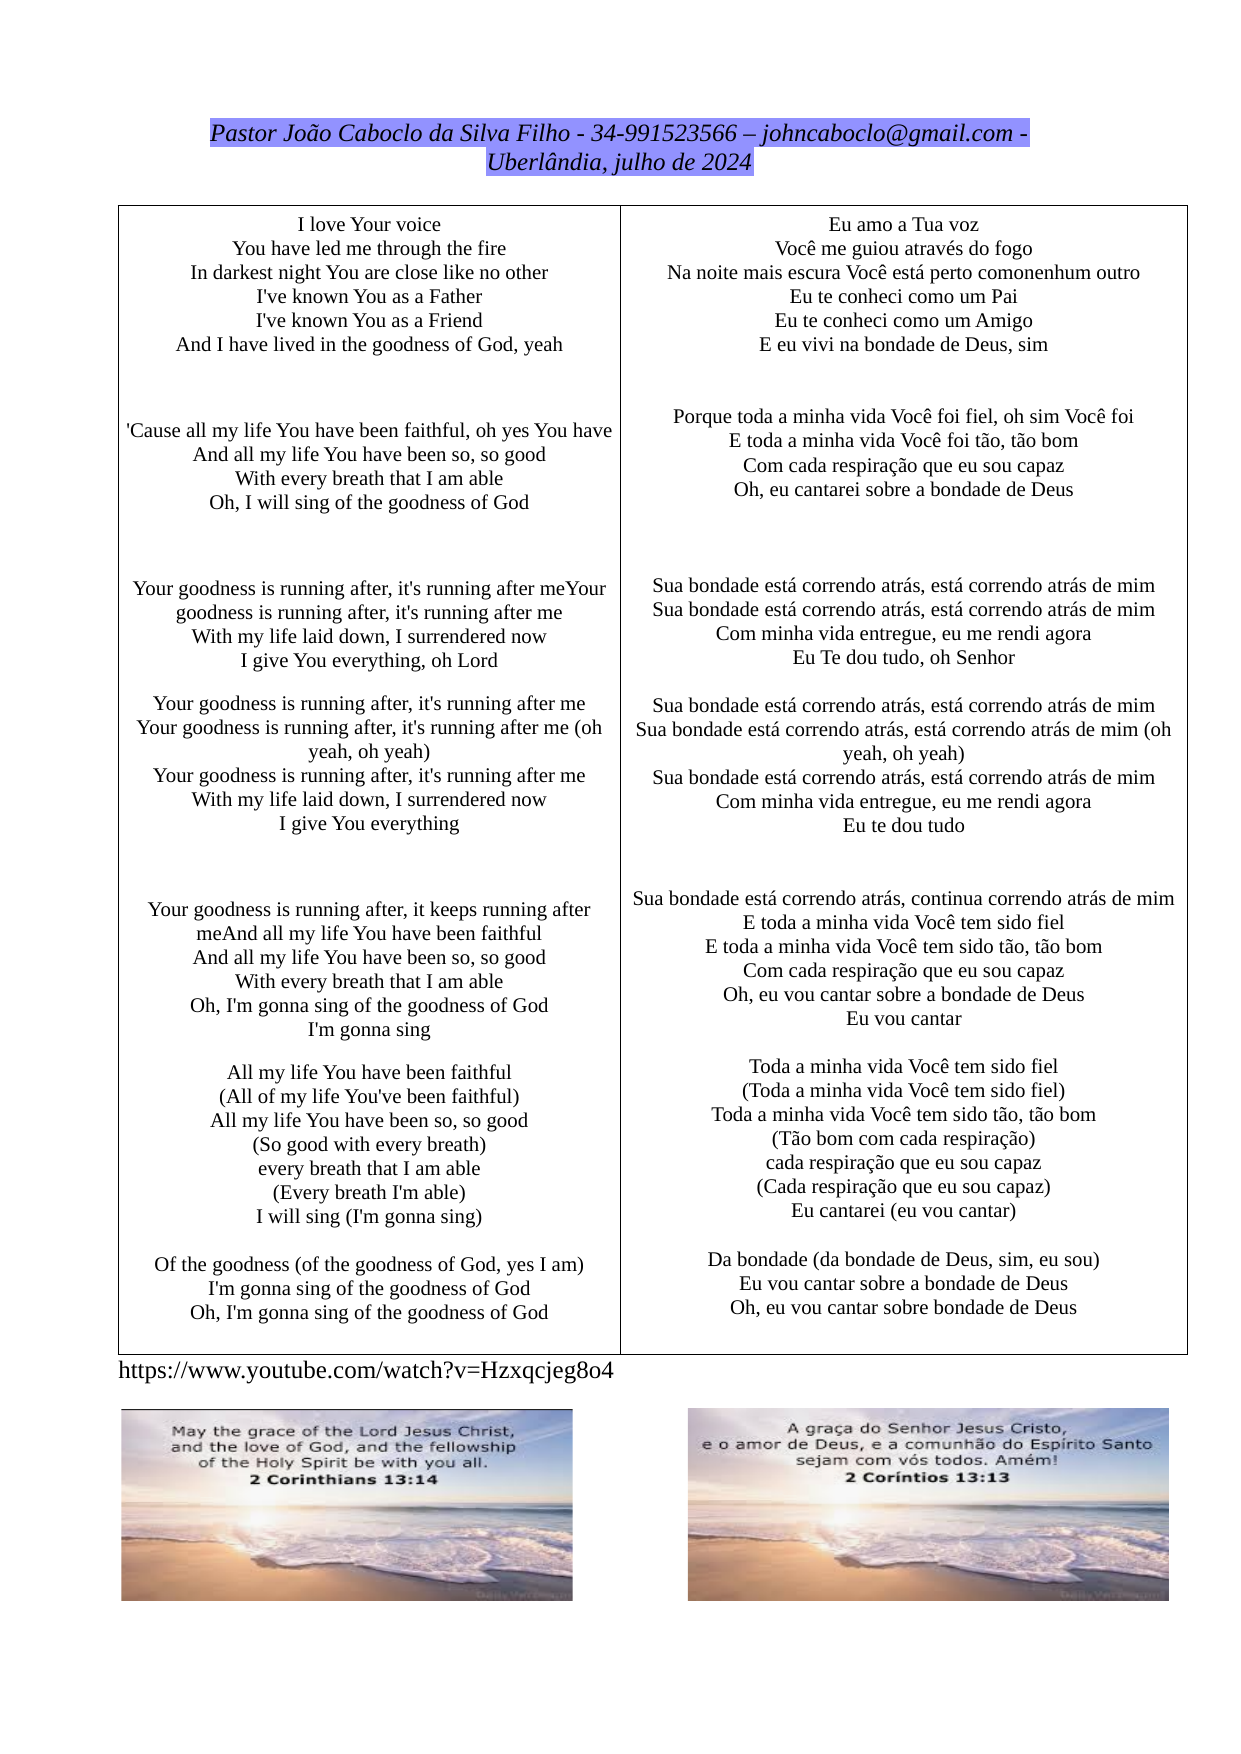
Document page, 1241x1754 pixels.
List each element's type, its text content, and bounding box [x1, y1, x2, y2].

table_cell I love Your voice You have led me through the fire In darkest night You are close like no other I've known You as a Father I've known You as a Friend And I have lived in the goodness of God, yeah 'Cause all my life You have been faithful, oh yes You have And all my life You have been so, so good With every breath that I am able Oh, I will sing of the goodness of God Your goodness is running after, it's running after meYour goodness is running after, it's running after me With my life laid down, I surrendered now I give You everything, oh Lord Your goodness is running after, it's running after me Your goodness is running after, it's running after me (oh yeah, oh yeah) Your goodness is running after, it's running after me With my life laid down, I surrendered now I give You everything Your goodness is running after, it keeps running after meAnd all my life You have been faithful And all my life You have been so, so good With every breath that I am able Oh, I'm gonna sing of the goodness of God I'm gonna sing All my life You have been faithful (All of my life You've been faithful) All my life You have been so, so good (So good with every breath) every breath that I am able (Every breath I'm able) I will sing (I'm gonna sing) Of the goodness (of the goodness of God, yes I am) I'm gonna sing of the goodness of God Oh, I'm gonna sing of the goodness of God [119, 206, 620, 1354]
picture [687, 1408, 1169, 1601]
text https://www.youtube.com/watch?v=Hzxqcjeg8o4 [118, 1355, 1122, 1384]
table_cell Eu amo a Tua voz Você me guiou através do fogo Na noite mais escura Você está perto comonenhum outro Eu te conheci como um Pai Eu te conheci como um Amigo E eu vivi na bondade de Deus, sim Porque toda a minha vida Você foi fiel, oh sim Você foi E toda a minha vida Você foi tão, tão bom Com cada respiração que eu sou capaz Oh, eu cantarei sobre a bondade de Deus Sua bondade está correndo atrás, está correndo atrás de mim Sua bondade está correndo atrás, está correndo atrás de mim Com minha vida entregue, eu me rendi agora Eu Te dou tudo, oh Senhor Sua bondade está correndo atrás, está correndo atrás de mim Sua bondade está correndo atrás, está correndo atrás de mim (oh yeah, oh yeah) Sua bondade está correndo atrás, está correndo atrás de mim Com minha vida entregue, eu me rendi agora Eu te dou tudo Sua bondade está correndo atrás, continua correndo atrás de mim E toda a minha vida Você tem sido fiel E toda a minha vida Você tem sido tão, tão bom Com cada respiração que eu sou capaz Oh, eu vou cantar sobre a bondade de Deus Eu vou cantar Toda a minha vida Você tem sido fiel (Toda a minha vida Você tem sido fiel) Toda a minha vida Você tem sido tão, tão bom (Tão bom com cada respiração) cada respiração que eu sou capaz (Cada respiração que eu sou capaz) Eu cantarei (eu vou cantar) Da bondade (da bondade de Deus, sim, eu sou) Eu vou cantar sobre a bondade de Deus Oh, eu vou cantar sobre bondade de Deus [621, 206, 1187, 1354]
picture [121, 1409, 573, 1601]
